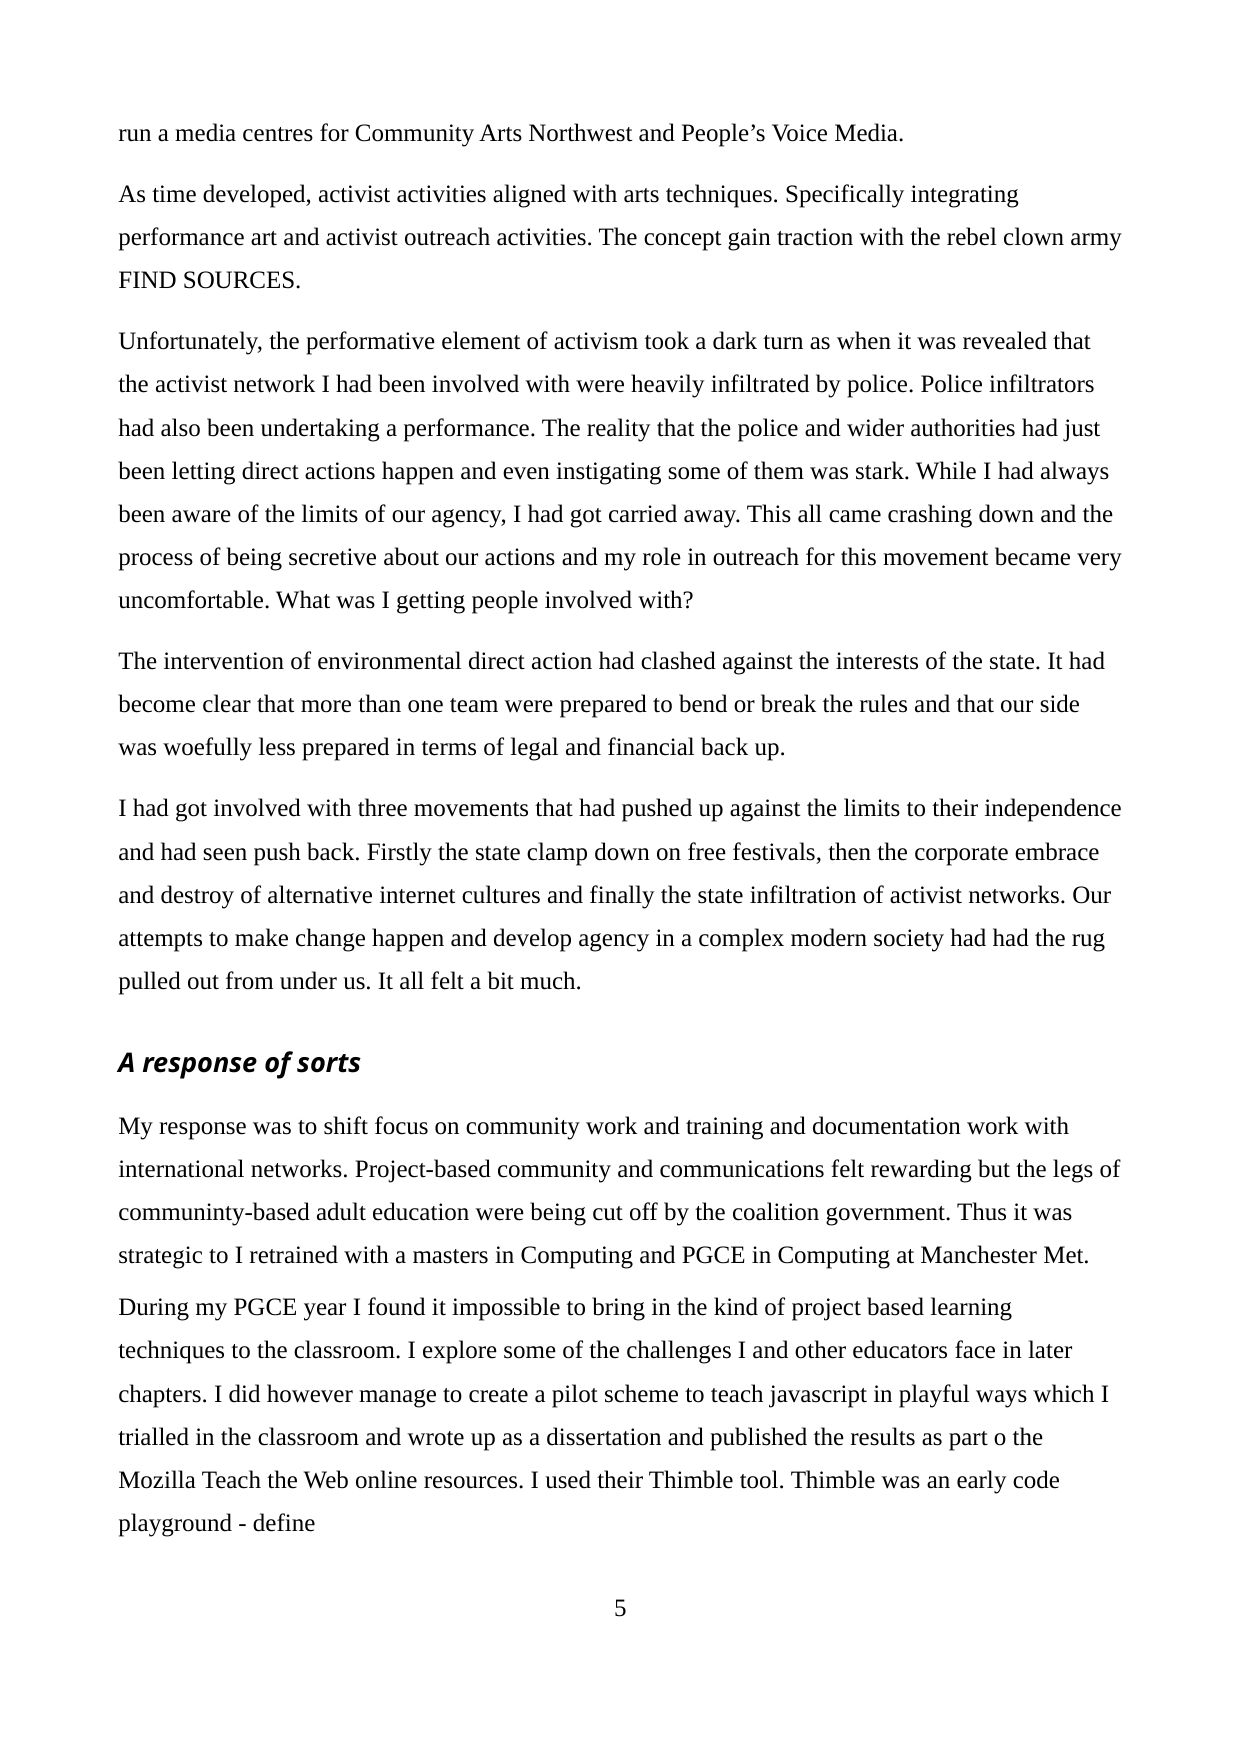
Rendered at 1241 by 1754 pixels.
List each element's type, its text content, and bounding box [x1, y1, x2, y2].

text As time developed, activist activities aligned with arts techniques. Specifically integrating performance art and activist outreach activities. The concept gain traction with the rebel clown army FIND SOURCES. [118, 179, 1122, 294]
text run a media centres for Community Arts Northwest and People’s Voice Media. [118, 118, 1122, 147]
text My response was to shift focus on community work and training and documentation work with international networks. Project-based community and communications felt rewarding but the legs of communinty-based adult education were being cut off by the coalition government. Thus it was strategic to I retrained with a masters in Computing and PGCE in Computing at Manchester Met. [118, 1111, 1122, 1269]
text Unfortunately, the performative element of activism took a dark turn as when it was revealed that the activist network I had been involved with were heavily infiltrated by police. Police infiltrators had also been undertaking a performance. The reality that the police and wider authorities had just been letting direct actions happen and even instigating some of them was stark. While I had always been aware of the limits of our agency, I had got carried away. This all came crashing down and the process of being secretive about our actions and my role in outreach for this movement became very uncomfortable. What was I getting people involved with? [118, 326, 1122, 614]
subtitle A response of sorts [118, 1043, 1122, 1080]
text I had got involved with three movements that had pushed up against the limits to their independence and had seen push back. Firstly the state clamp down on free festivals, then the corporate embrace and destroy of alternative internet cultures and finally the state infiltration of activist networks. Our attempts to make change happen and develop agency in a complex modern society had had the rug pulled out from under us. It all felt a bit much. [118, 793, 1122, 995]
text The intervention of environmental direct action had clashed against the interests of the state. It had become clear that more than one team were prepared to bend or break the rules and that our side was woefully less prepared in terms of legal and financial back up. [118, 646, 1122, 761]
text During my PGCE year I found it impossible to bring in the kind of project based learning techniques to the classroom. I explore some of the challenges I and other educators face in later chapters. I did however manage to create a pilot scheme to teach javascript in playful ways which I trialled in the classroom and wrote up as a dissertation and published the results as part o the Mozilla Teach the Web online resources. I used their Thimble tool. Thimble was an early code playground - define [118, 1292, 1122, 1537]
